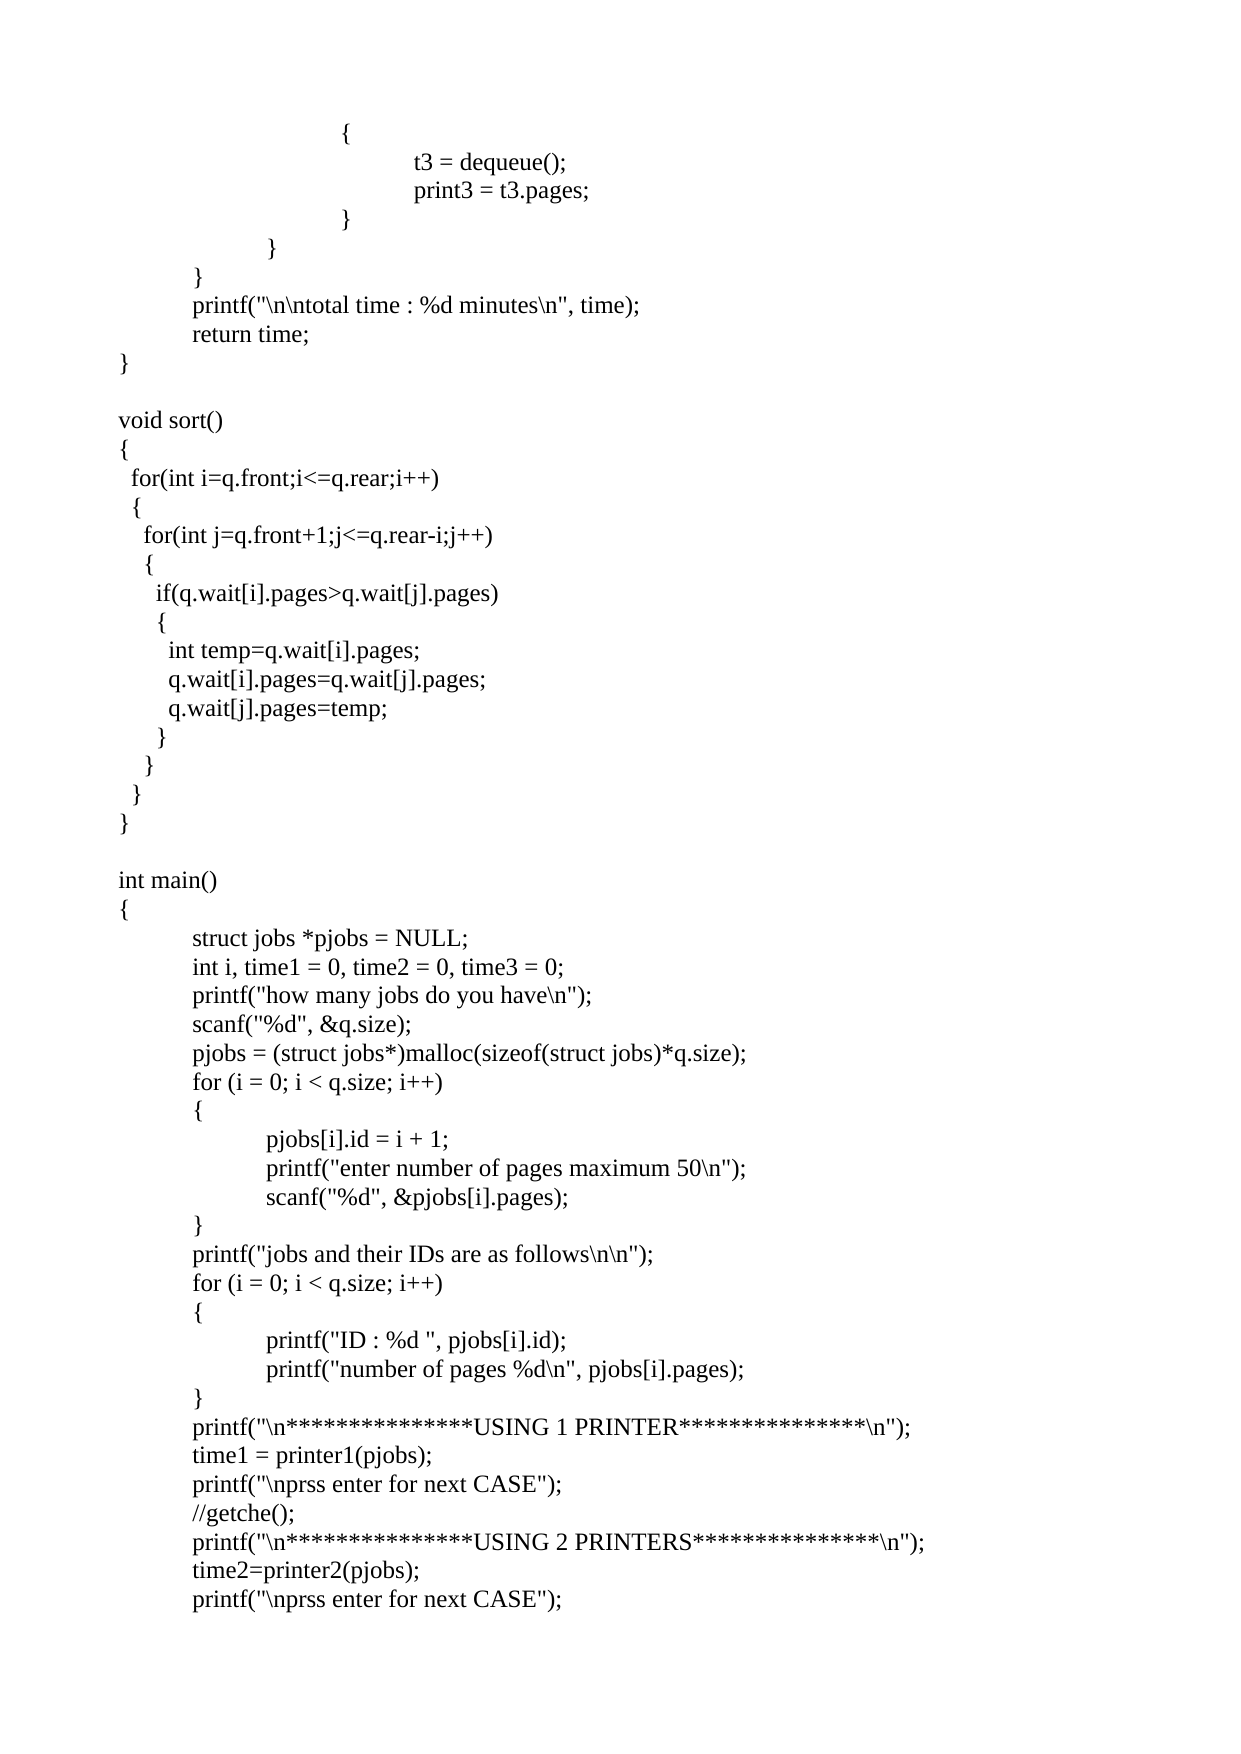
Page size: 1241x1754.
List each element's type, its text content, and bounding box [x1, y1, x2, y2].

text int i, time1 = 0, time2 = 0, time3 = 0; [118, 952, 1122, 981]
text } [118, 1383, 1122, 1412]
text { [118, 1297, 1122, 1326]
text } [118, 751, 1122, 779]
text { [118, 118, 1122, 147]
text return time; [118, 319, 1122, 348]
text time1 = printer1(pjobs); [118, 1441, 1122, 1469]
text pjobs = (struct jobs*)malloc(sizeof(struct jobs)*q.size); [118, 1038, 1122, 1067]
text } [118, 779, 1122, 808]
text } [118, 1211, 1122, 1239]
text } [118, 204, 1122, 233]
text } [118, 348, 1122, 377]
text print3 = t3.pages; [118, 176, 1122, 204]
text q.wait[i].pages=q.wait[j].pages; [118, 664, 1122, 693]
text scanf("%d", &pjobs[i].pages); [118, 1182, 1122, 1211]
text for (i = 0; i < q.size; i++) [118, 1067, 1122, 1096]
text printf("enter number of pages maximum 50\n"); [118, 1153, 1122, 1182]
text printf("\nprss enter for next CASE"); [118, 1469, 1122, 1498]
text printf("number of pages %d\n", pjobs[i].pages); [118, 1354, 1122, 1383]
text } [118, 808, 1122, 837]
text printf("\n***************USING 1 PRINTER***************\n"); [118, 1412, 1122, 1441]
text for(int i=q.front;i<=q.rear;i++) [118, 463, 1122, 492]
text q.wait[j].pages=temp; [118, 693, 1122, 722]
text for(int j=q.front+1;j<=q.rear-i;j++) [118, 521, 1122, 549]
text printf("ID : %d ", pjobs[i].id); [118, 1326, 1122, 1354]
text printf("\n***************USING 2 PRINTERS***************\n"); [118, 1527, 1122, 1556]
text int temp=q.wait[i].pages; [118, 636, 1122, 664]
text } [118, 262, 1122, 291]
text } [118, 233, 1122, 262]
text } [118, 722, 1122, 751]
text { [118, 549, 1122, 578]
text struct jobs *pjobs = NULL; [118, 923, 1122, 952]
text if(q.wait[i].pages>q.wait[j].pages) [118, 578, 1122, 607]
text void sort() [118, 406, 1122, 434]
text pjobs[i].id = i + 1; [118, 1124, 1122, 1153]
text printf("\n\ntotal time : %d minutes\n", time); [118, 291, 1122, 319]
text for (i = 0; i < q.size; i++) [118, 1268, 1122, 1297]
text printf("\nprss enter for next CASE"); [118, 1584, 1122, 1613]
text { [118, 492, 1122, 521]
text //getche(); [118, 1498, 1122, 1527]
text printf("jobs and their IDs are as follows\n\n"); [118, 1239, 1122, 1268]
text { [118, 894, 1122, 923]
text scanf("%d", &q.size); [118, 1009, 1122, 1038]
text { [118, 434, 1122, 463]
text { [118, 1096, 1122, 1124]
text time2=printer2(pjobs); [118, 1556, 1122, 1584]
text t3 = dequeue(); [118, 147, 1122, 176]
text int main() [118, 866, 1122, 894]
text printf("how many jobs do you have\n"); [118, 981, 1122, 1009]
text { [118, 607, 1122, 636]
